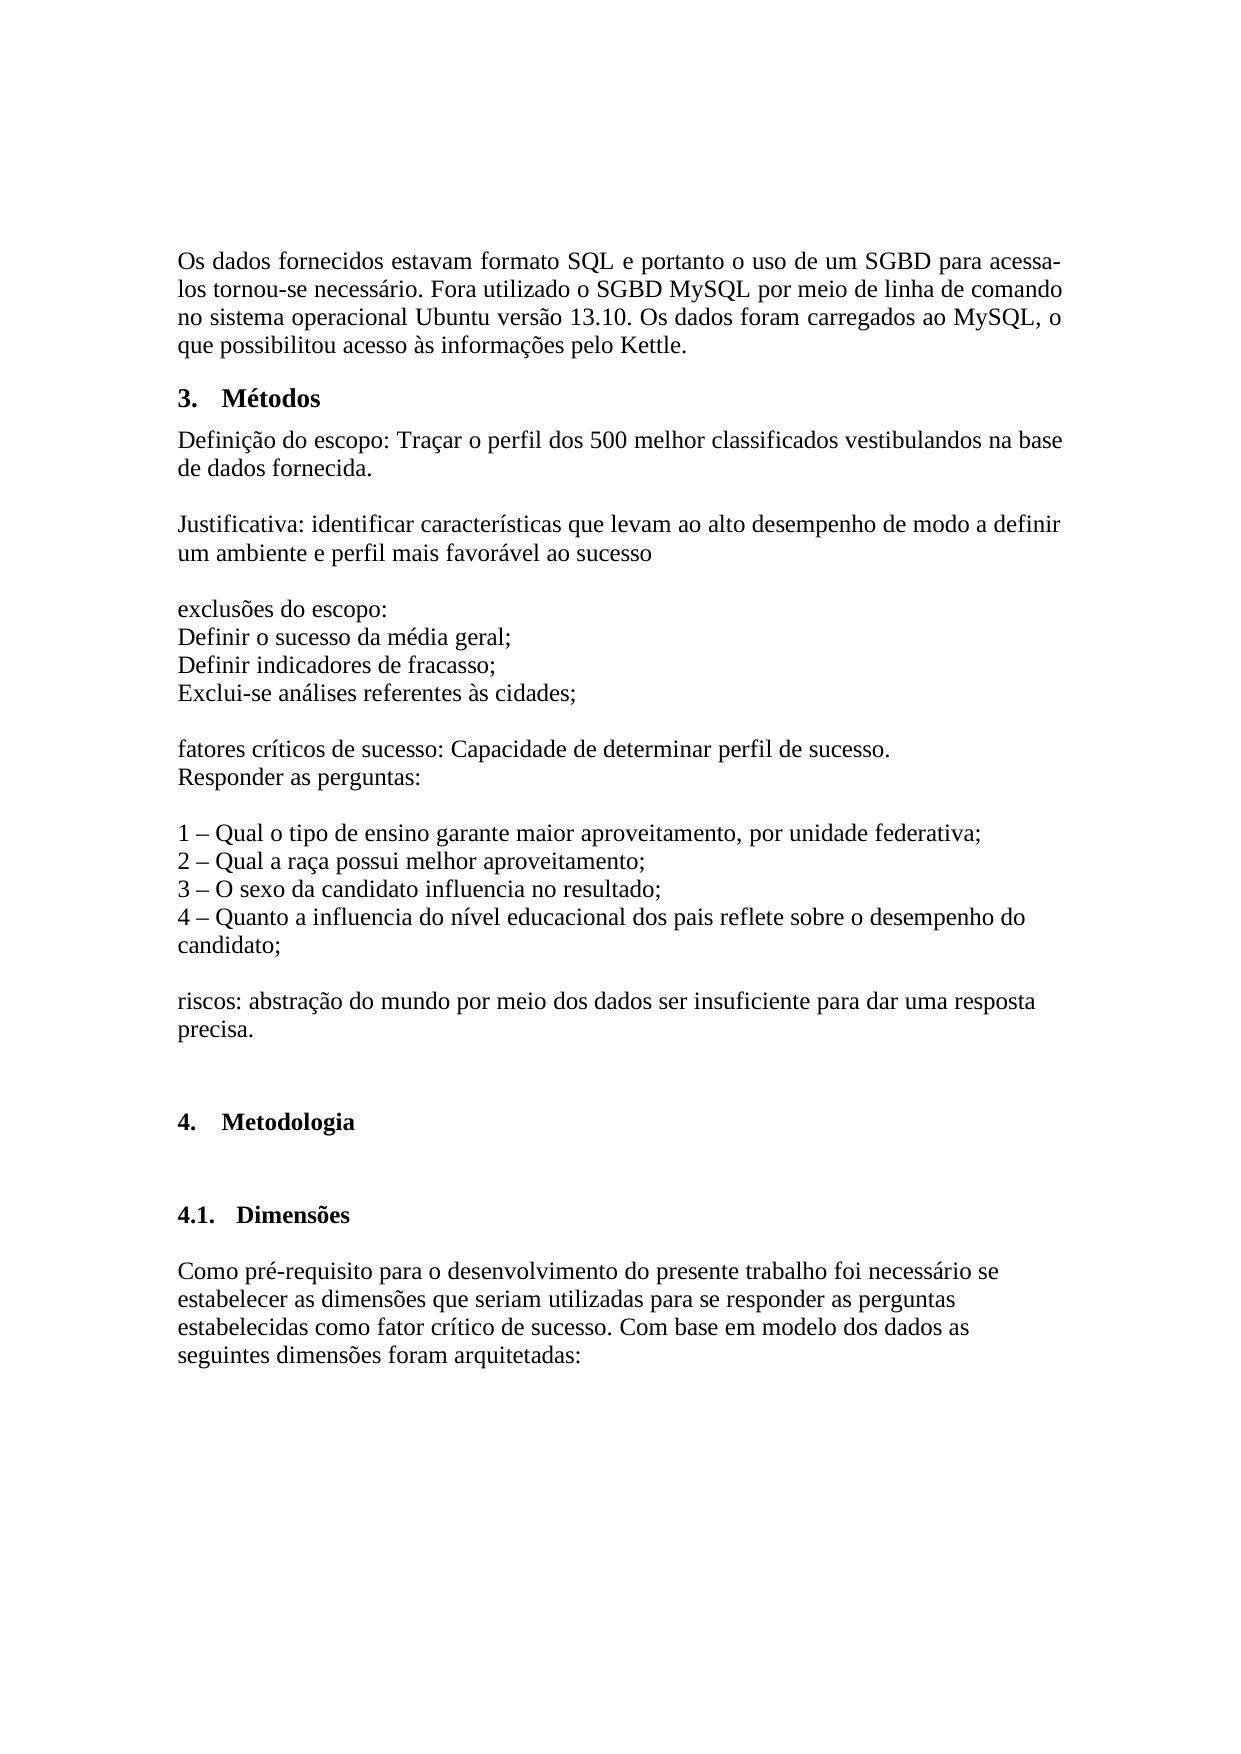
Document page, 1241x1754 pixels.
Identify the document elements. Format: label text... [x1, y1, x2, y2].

text Responder as perguntas: [177, 763, 1063, 791]
text Justificativa: identificar características que levam ao alto desempenho de modo a definir um ambiente e perfil mais favorável ao sucesso [177, 510, 1063, 566]
text 2 – Qual a raça possui melhor aproveitamento; [177, 847, 1063, 875]
title Metodologia [177, 1108, 1063, 1136]
text Definir o sucesso da média geral; [177, 622, 1063, 651]
title Métodos [177, 384, 1063, 414]
text 3 – O sexo da candidato influencia no resultado; [177, 875, 1063, 903]
text Os dados fornecidos estavam formato SQL e portanto o uso de um SGBD para acessa-los tornou-se necessário. Fora utilizado o SGBD MySQL por meio de linha de comando no sistema operacional Ubuntu versão 13.10. Os dados foram carregados ao MySQL, o que possibilitou acesso às informações pelo Kettle. [177, 247, 1063, 359]
text 4 – Quanto a influencia do nível educacional dos pais reflete sobre o desempenho do candidato; [177, 903, 1063, 959]
text Definição do escopo: Traçar o perfil dos 500 melhor classificados vestibulandos na base de dados fornecida. [177, 426, 1063, 482]
text fatores críticos de sucesso: Capacidade de determinar perfil de sucesso. [177, 734, 1063, 763]
title Dimensões [177, 1201, 1063, 1229]
text Exclui-se análises referentes às cidades; [177, 678, 1063, 707]
text 1 – Qual o tipo de ensino garante maior aproveitamento, por unidade federativa; [177, 819, 1063, 847]
text riscos: abstração do mundo por meio dos dados ser insuficiente para dar uma resposta precisa. [177, 987, 1063, 1043]
text Definir indicadores de fracasso; [177, 651, 1063, 678]
text Como pré-requisito para o desenvolvimento do presente trabalho foi necessário se estabelecer as dimensões que seriam utilizadas para se responder as perguntas estabelecidas como fator crítico de sucesso. Com base em modelo dos dados as seguintes dimensões foram arquitetadas: [177, 1257, 1063, 1369]
text exclusões do escopo: [177, 594, 1063, 622]
